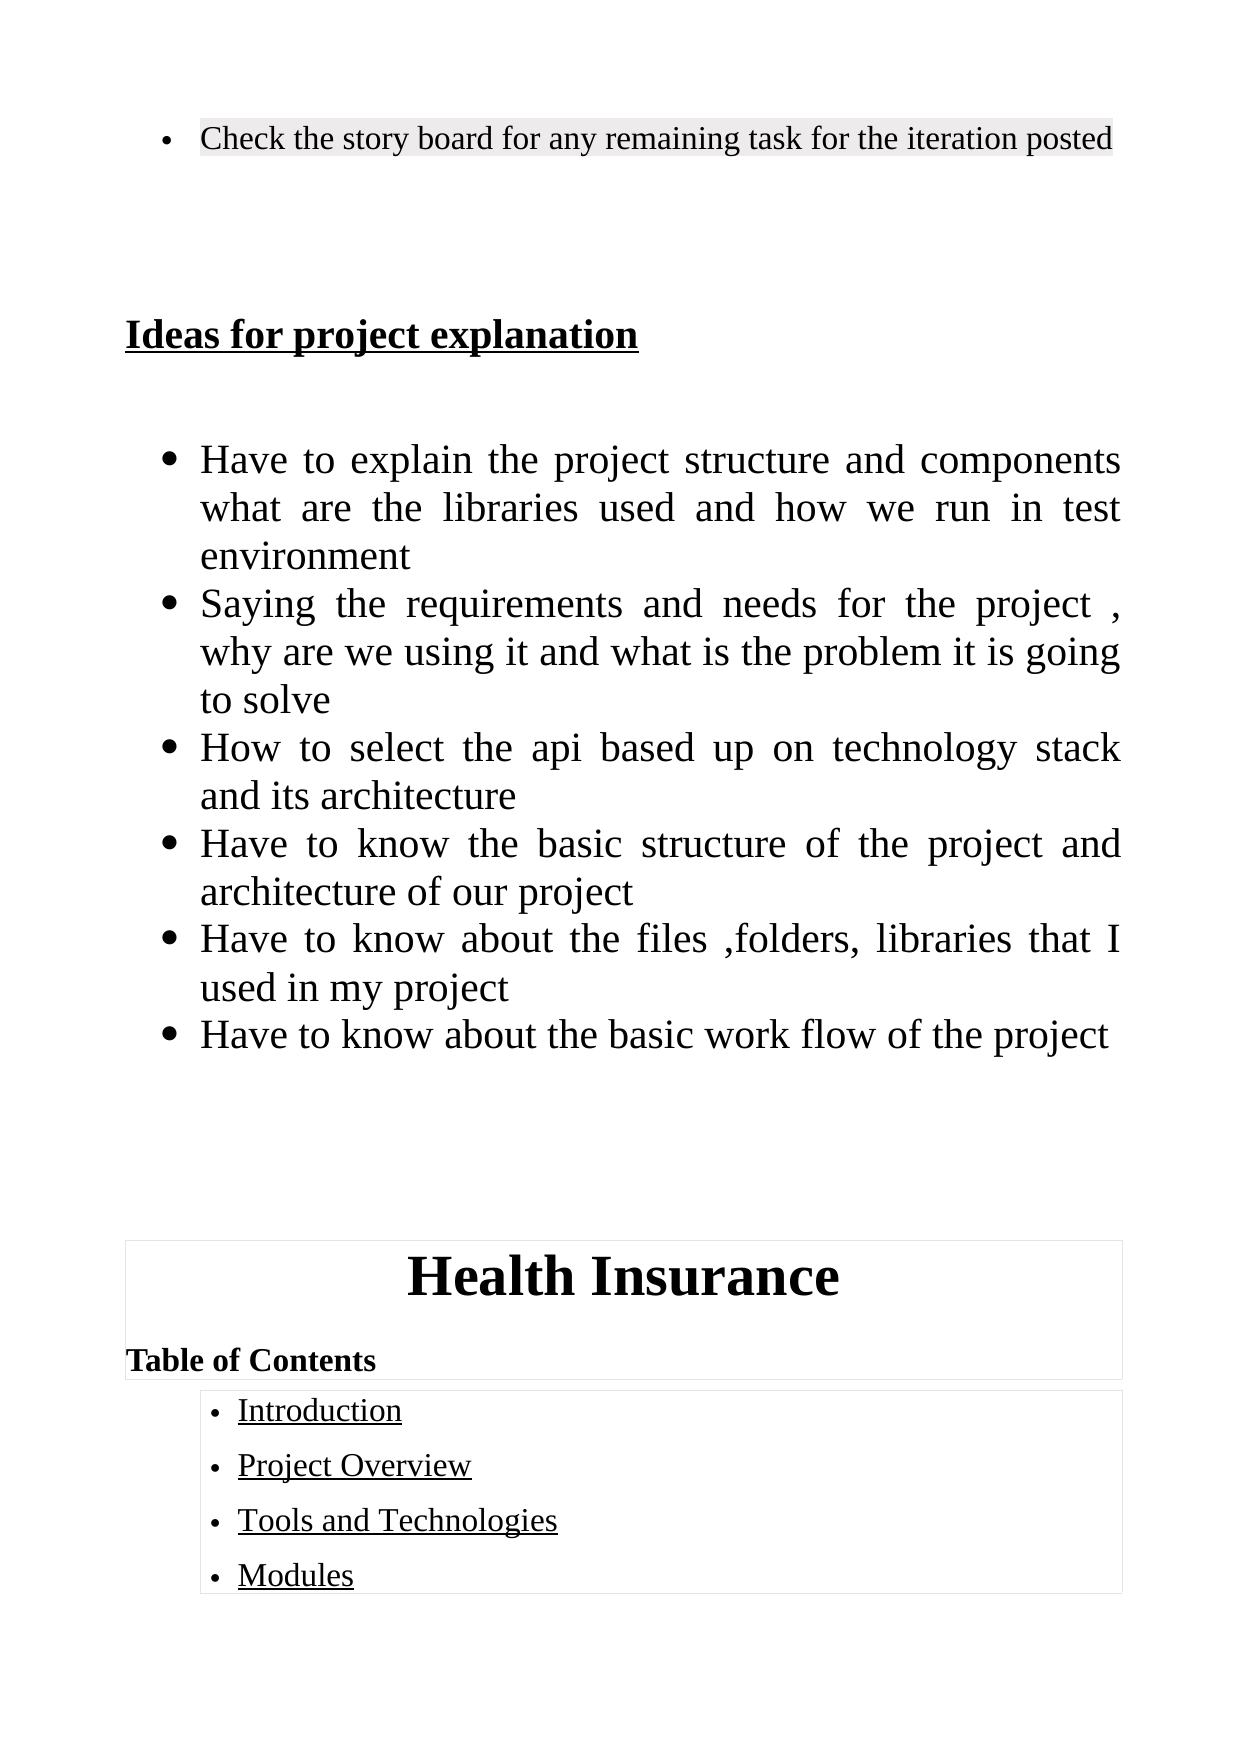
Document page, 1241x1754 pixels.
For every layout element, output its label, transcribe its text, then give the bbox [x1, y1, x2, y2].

list Tools and Technologies [201, 1499, 1122, 1538]
text Health Insurance [126, 1241, 1122, 1308]
text Ideas for project explanation [125, 310, 1122, 358]
list Check the story board for any remaining task for the iteration posted [162, 118, 1122, 156]
list Have to know the basic structure of the project and architecture of our project [162, 818, 1122, 914]
list Have to know about the files ,folders, libraries that I used in my project [162, 914, 1122, 1010]
text Table of Contents [126, 1340, 1122, 1379]
list Saying the requirements and needs for the project , why are we using it and what is the problem it is going to solve [162, 578, 1122, 722]
list Have to know about the basic work flow of the project [162, 1010, 1122, 1058]
list Have to explain the project structure and components what are the libraries used and how we run in test environment [162, 434, 1122, 578]
list Modules [201, 1554, 1122, 1593]
list Project Overview [201, 1444, 1122, 1483]
list How to select the api based up on technology stack and its architecture [162, 722, 1122, 818]
list Introduction [201, 1391, 1122, 1428]
